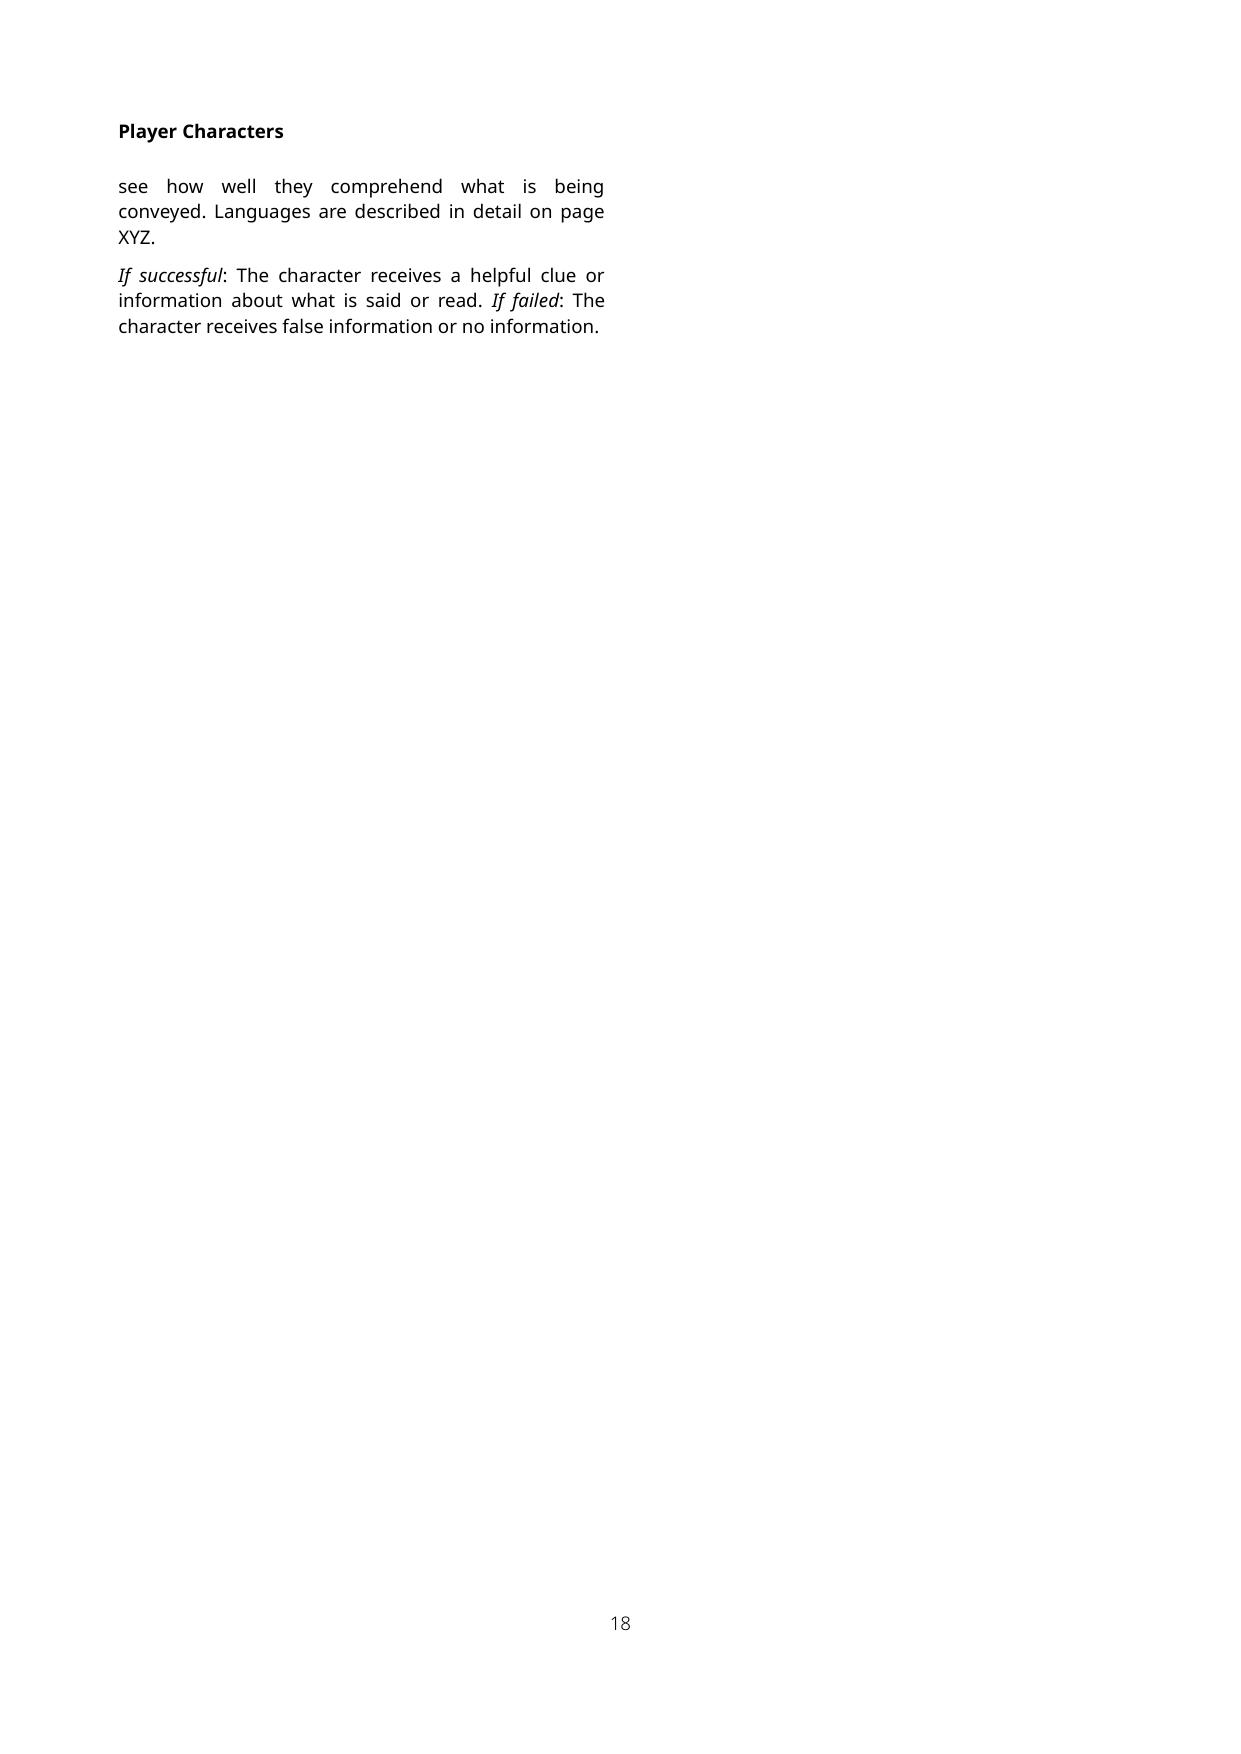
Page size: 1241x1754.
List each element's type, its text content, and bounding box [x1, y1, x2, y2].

text see how well they comprehend what is being conveyed. Languages are described in detail on page XYZ. [118, 173, 605, 250]
text If successful: The character receives a helpful clue or information about what is said or read. If failed: The character receives false information or no information. [118, 262, 605, 339]
